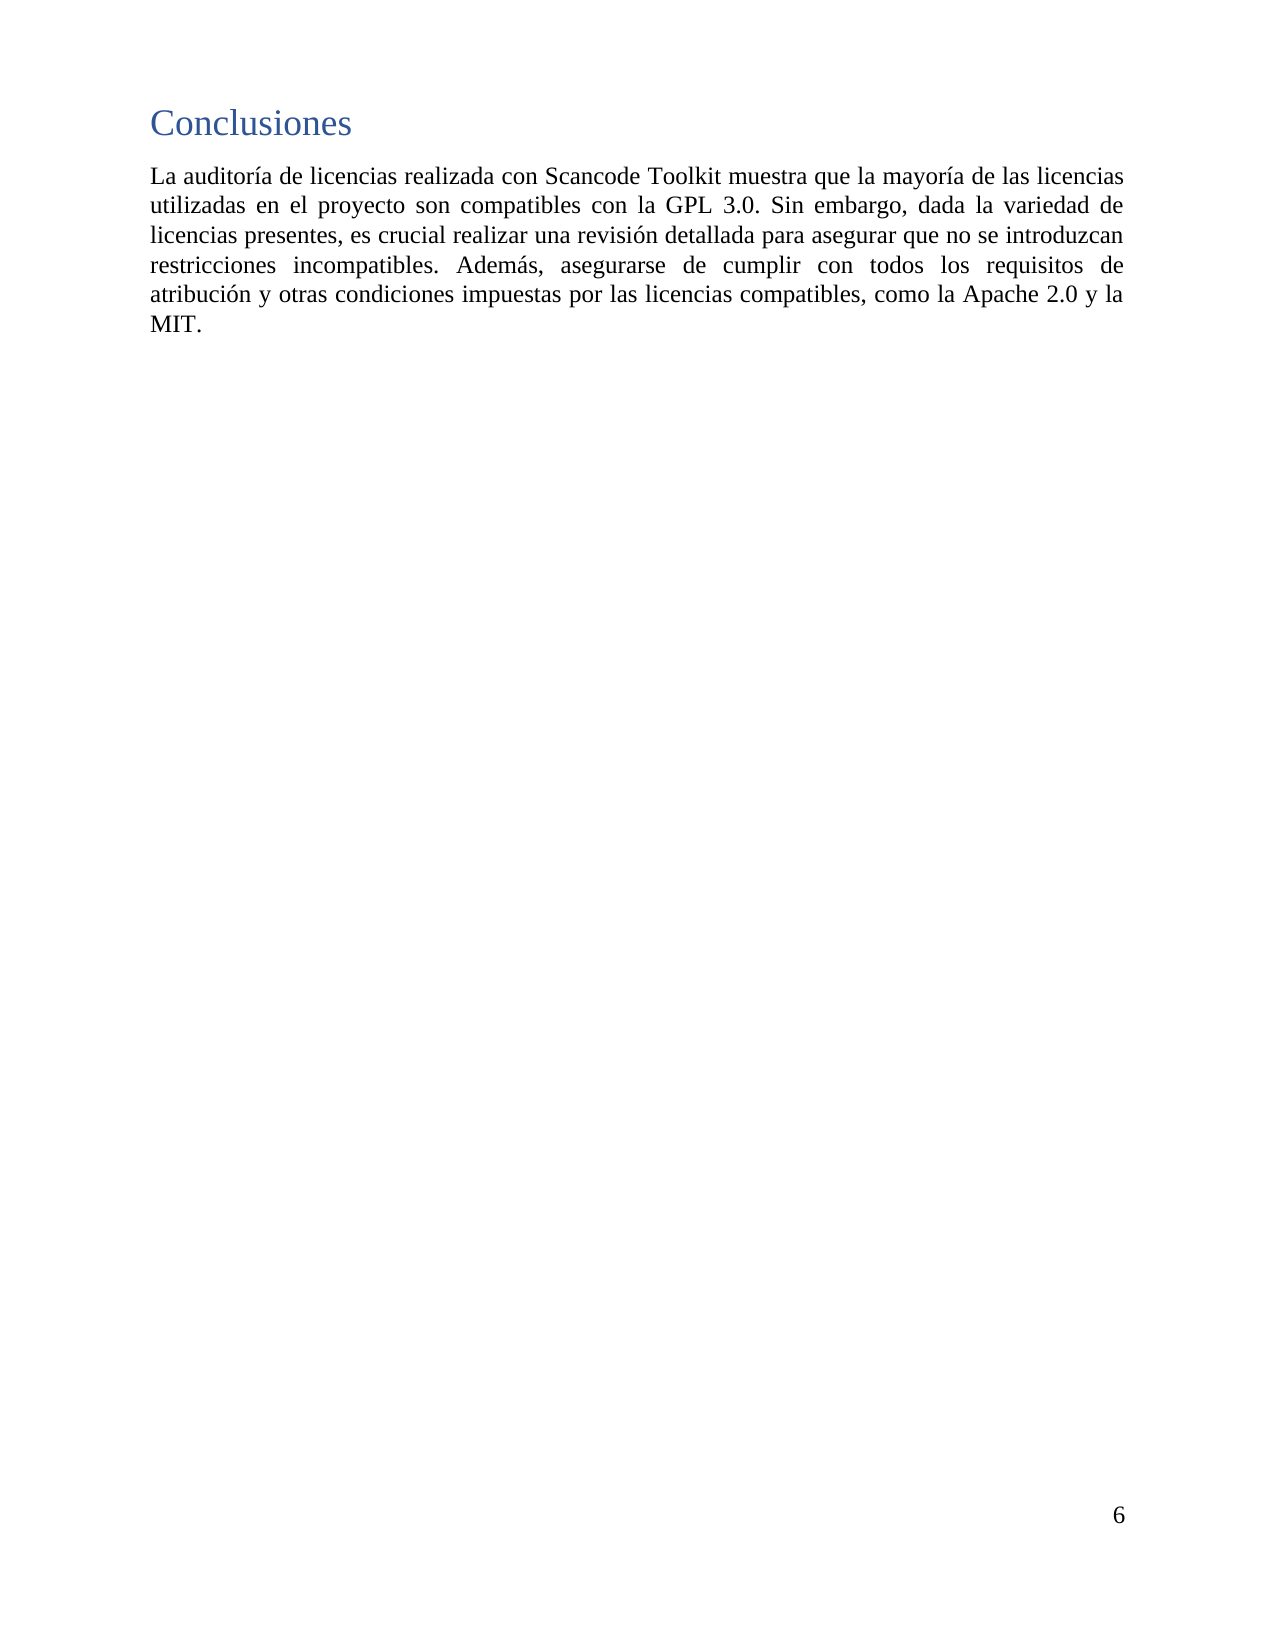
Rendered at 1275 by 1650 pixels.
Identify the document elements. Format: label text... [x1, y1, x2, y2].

text La auditoría de licencias realizada con Scancode Toolkit muestra que la mayoría de las licencias utilizadas en el proyecto son compatibles con la GPL 3.0. Sin embargo, dada la variedad de licencias presentes, es crucial realizar una revisión detallada para asegurar que no se introduzcan restricciones incompatibles. Además, asegurarse de cumplir con todos los requisitos de atribución y otras condiciones impuestas por las licencias compatibles, como la Apache 2.0 y la MIT. [150, 161, 1125, 338]
subtitle Conclusiones [150, 100, 1125, 143]
